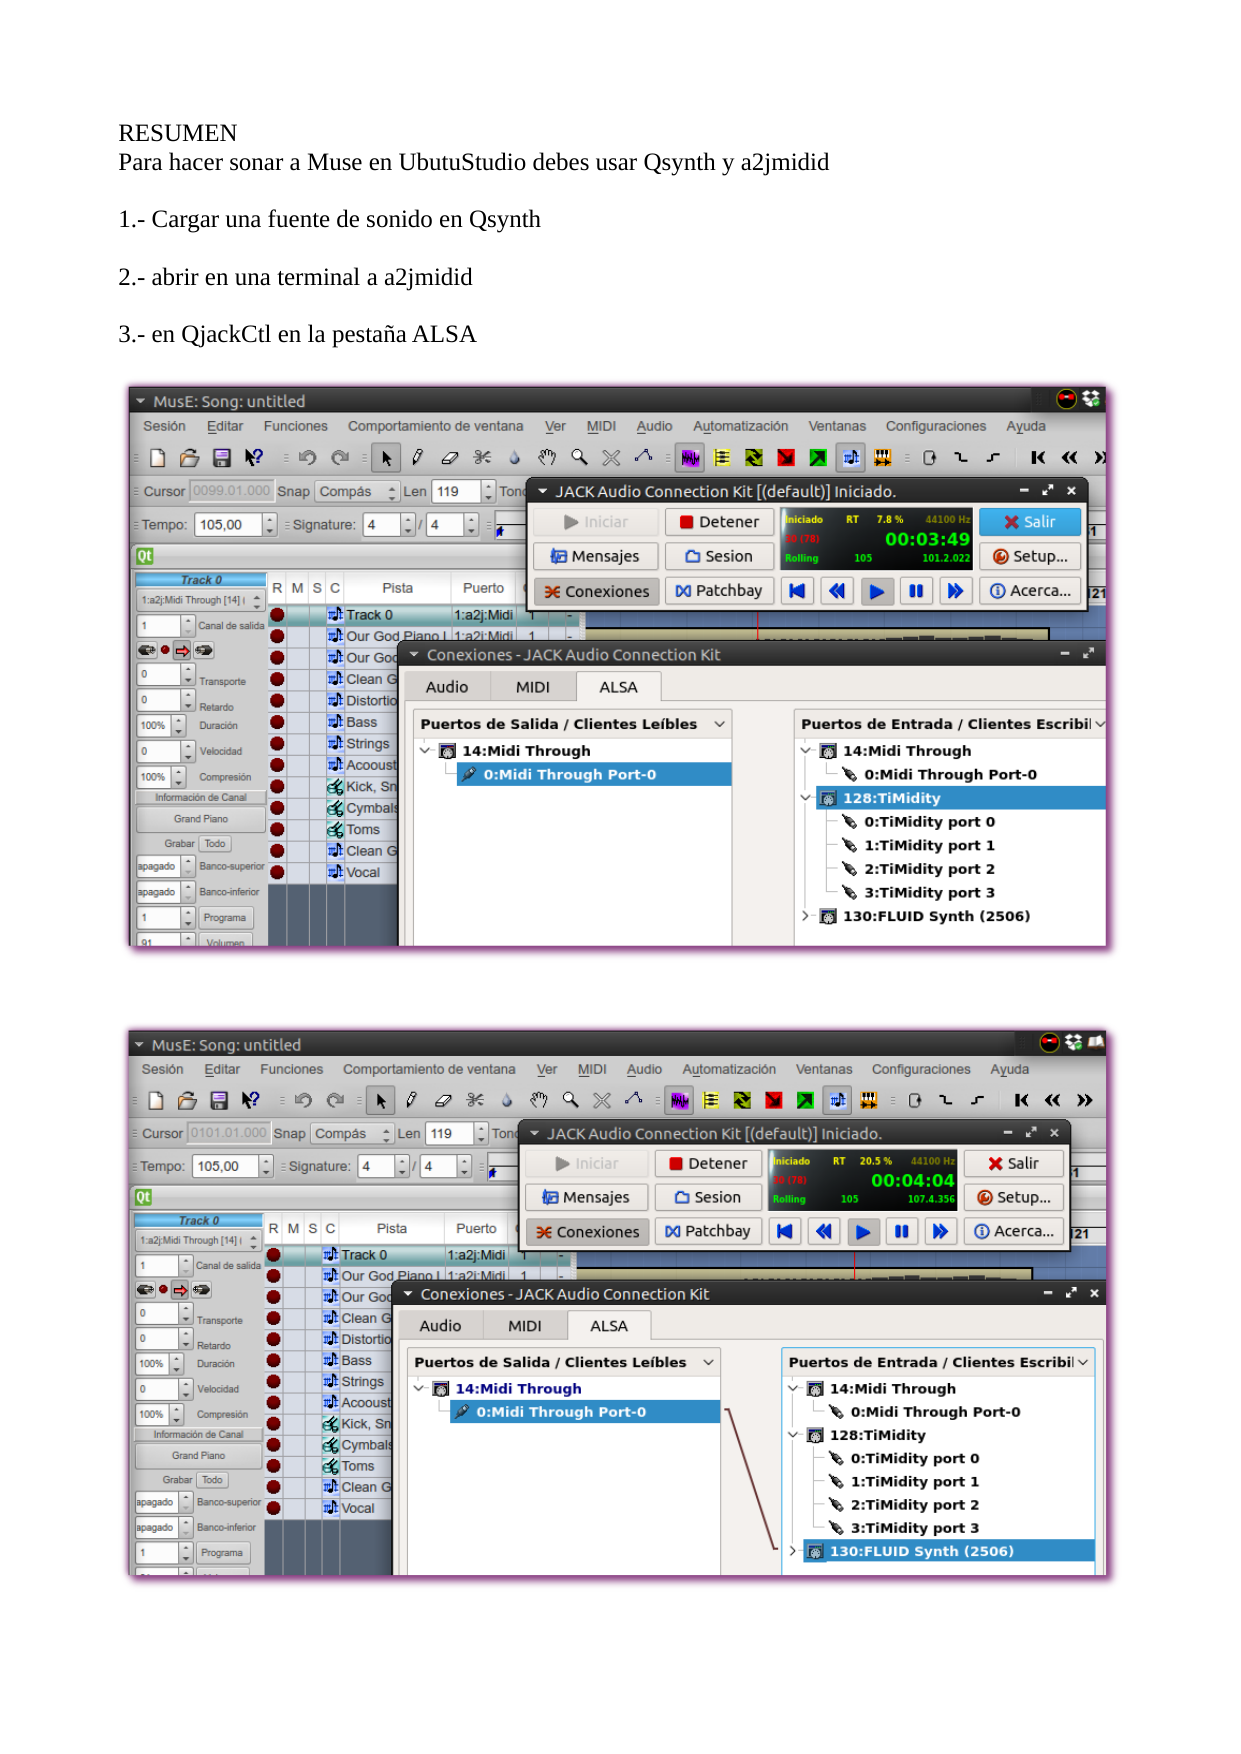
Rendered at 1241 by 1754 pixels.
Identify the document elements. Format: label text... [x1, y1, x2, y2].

text RESUMEN [118, 118, 1122, 147]
text 1.- Cargar una fuente de sonido en Qsynth [118, 204, 1122, 233]
text Para hacer sonar a Muse en UbutuStudio debes usar Qsynth y a2jmidid [118, 147, 1122, 176]
picture [118, 1020, 1123, 1592]
text 3.- en QjackCtl en la pestaña ALSA [118, 319, 1122, 348]
picture [118, 376, 1123, 963]
text 2.- abrir en una terminal a a2jmidid [118, 262, 1122, 291]
